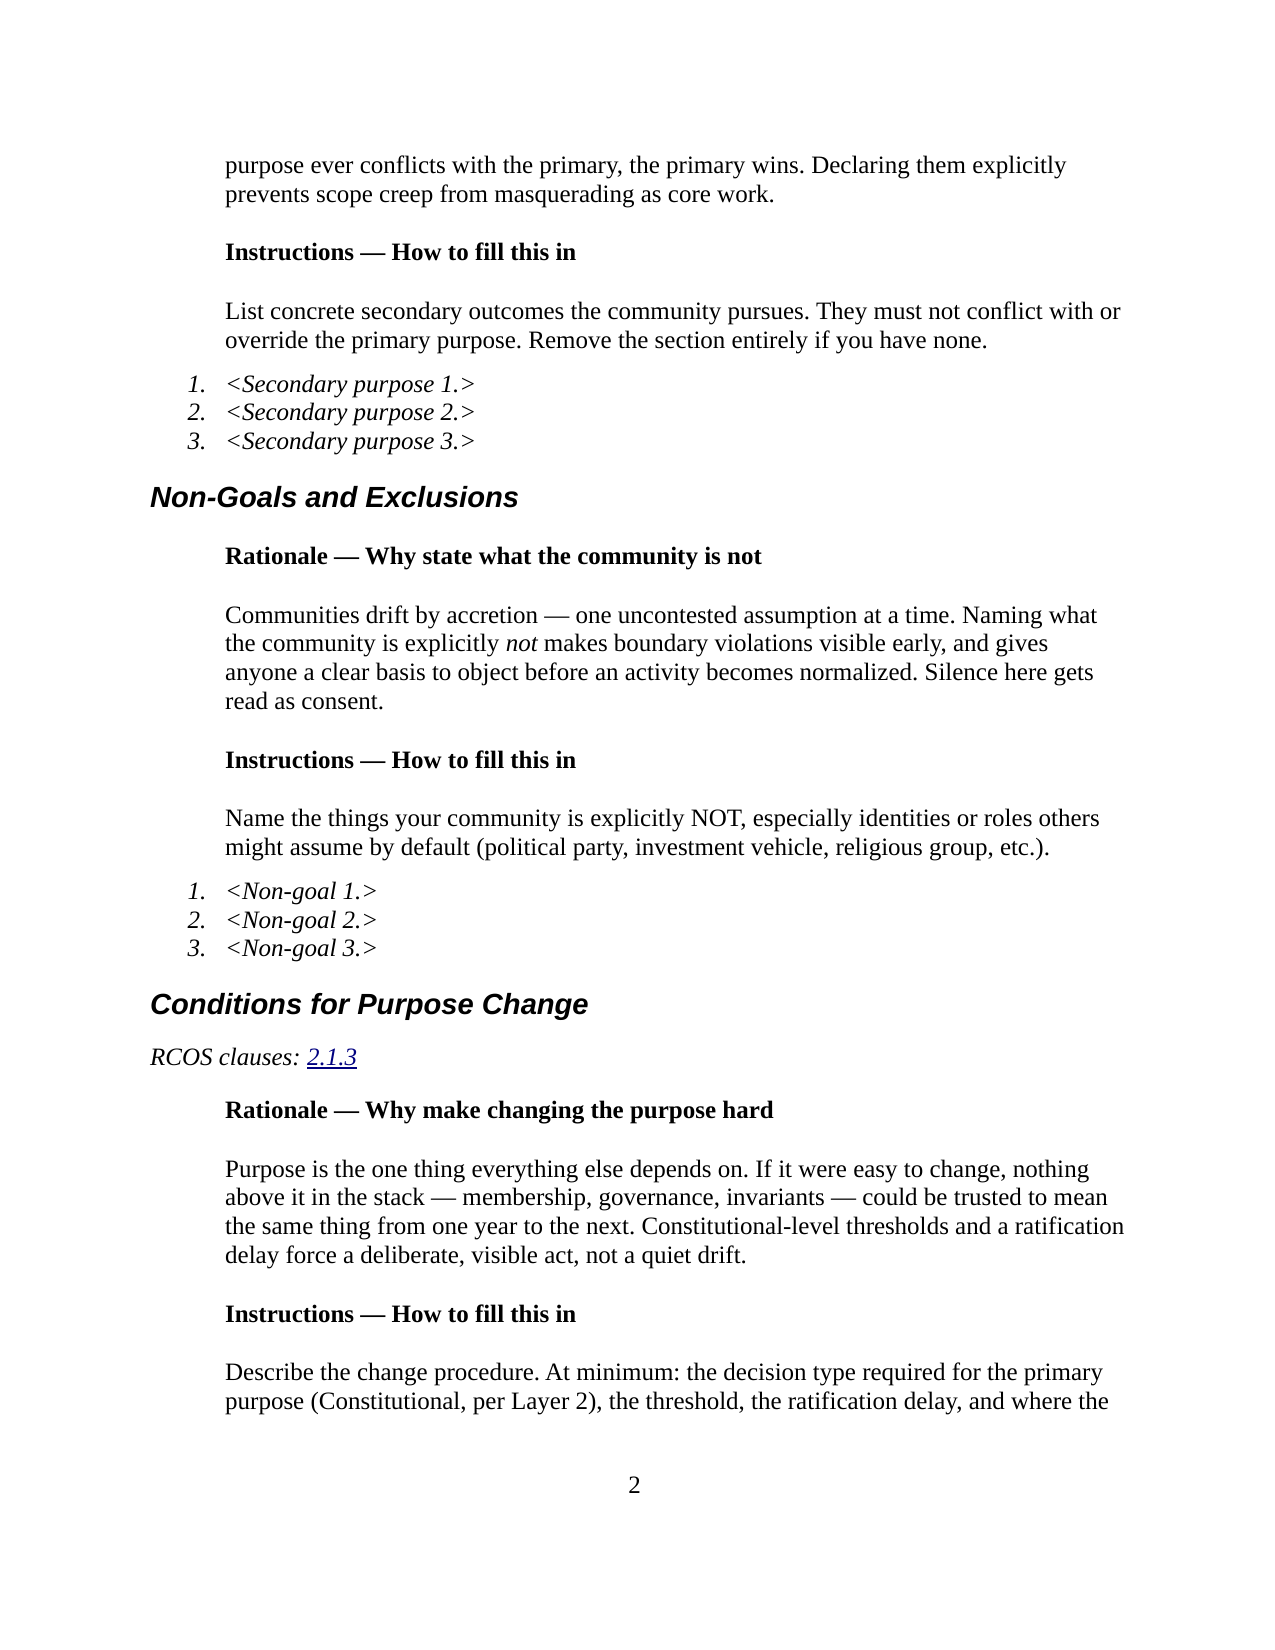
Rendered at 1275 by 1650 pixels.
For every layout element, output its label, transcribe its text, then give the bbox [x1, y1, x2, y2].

text Instructions — How to fill this in [225, 1299, 1125, 1327]
text Instructions — How to fill this in [225, 745, 1125, 773]
list <Non-goal 1.> [187, 876, 1125, 905]
text RCOS clauses: 2.1.3 [150, 1042, 1125, 1071]
list <Non-goal 2.> [187, 905, 1125, 933]
subtitle Non-Goals and Exclusions [150, 480, 1125, 513]
list <Secondary purpose 3.> [187, 426, 1125, 455]
text Purpose is the one thing everything else depends on. If it were easy to change, nothing above it in the stack — membership, governance, invariants — could be trusted to mean the same thing from one year to the next. Constitutional-level thresholds and a ratification delay force a deliberate, visible act, not a quiet drift. [225, 1154, 1125, 1269]
list <Secondary purpose 2.> [187, 397, 1125, 426]
subtitle Conditions for Purpose Change [150, 987, 1125, 1021]
text Instructions — How to fill this in [225, 237, 1125, 266]
text Rationale — Why make changing the purpose hard [225, 1095, 1125, 1124]
text purpose ever conflicts with the primary, the primary wins. Declaring them explicitly prevents scope creep from masquerading as core work. [225, 150, 1125, 207]
text Name the things your community is explicitly NOT, especially identities or roles others might assume by default (political party, investment vehicle, religious group, etc.). [225, 803, 1125, 861]
list <Secondary purpose 1.> [187, 369, 1125, 397]
list <Non-goal 3.> [187, 933, 1125, 962]
text List concrete secondary outcomes the community pursues. They must not conflict with or override the primary purpose. Remove the section entirely if you have none. [225, 296, 1125, 354]
text Describe the change procedure. At minimum: the decision type required for the primary purpose (Constitutional, per Layer 2), the threshold, the ratification delay, and where the [225, 1357, 1125, 1415]
text Rationale — Why state what the community is not [225, 541, 1125, 570]
text Communities drift by accretion — one uncontested assumption at a time. Naming what the community is explicitly not makes boundary violations visible early, and gives anyone a clear basis to object before an activity becomes normalized. Silence here gets read as consent. [225, 600, 1125, 715]
